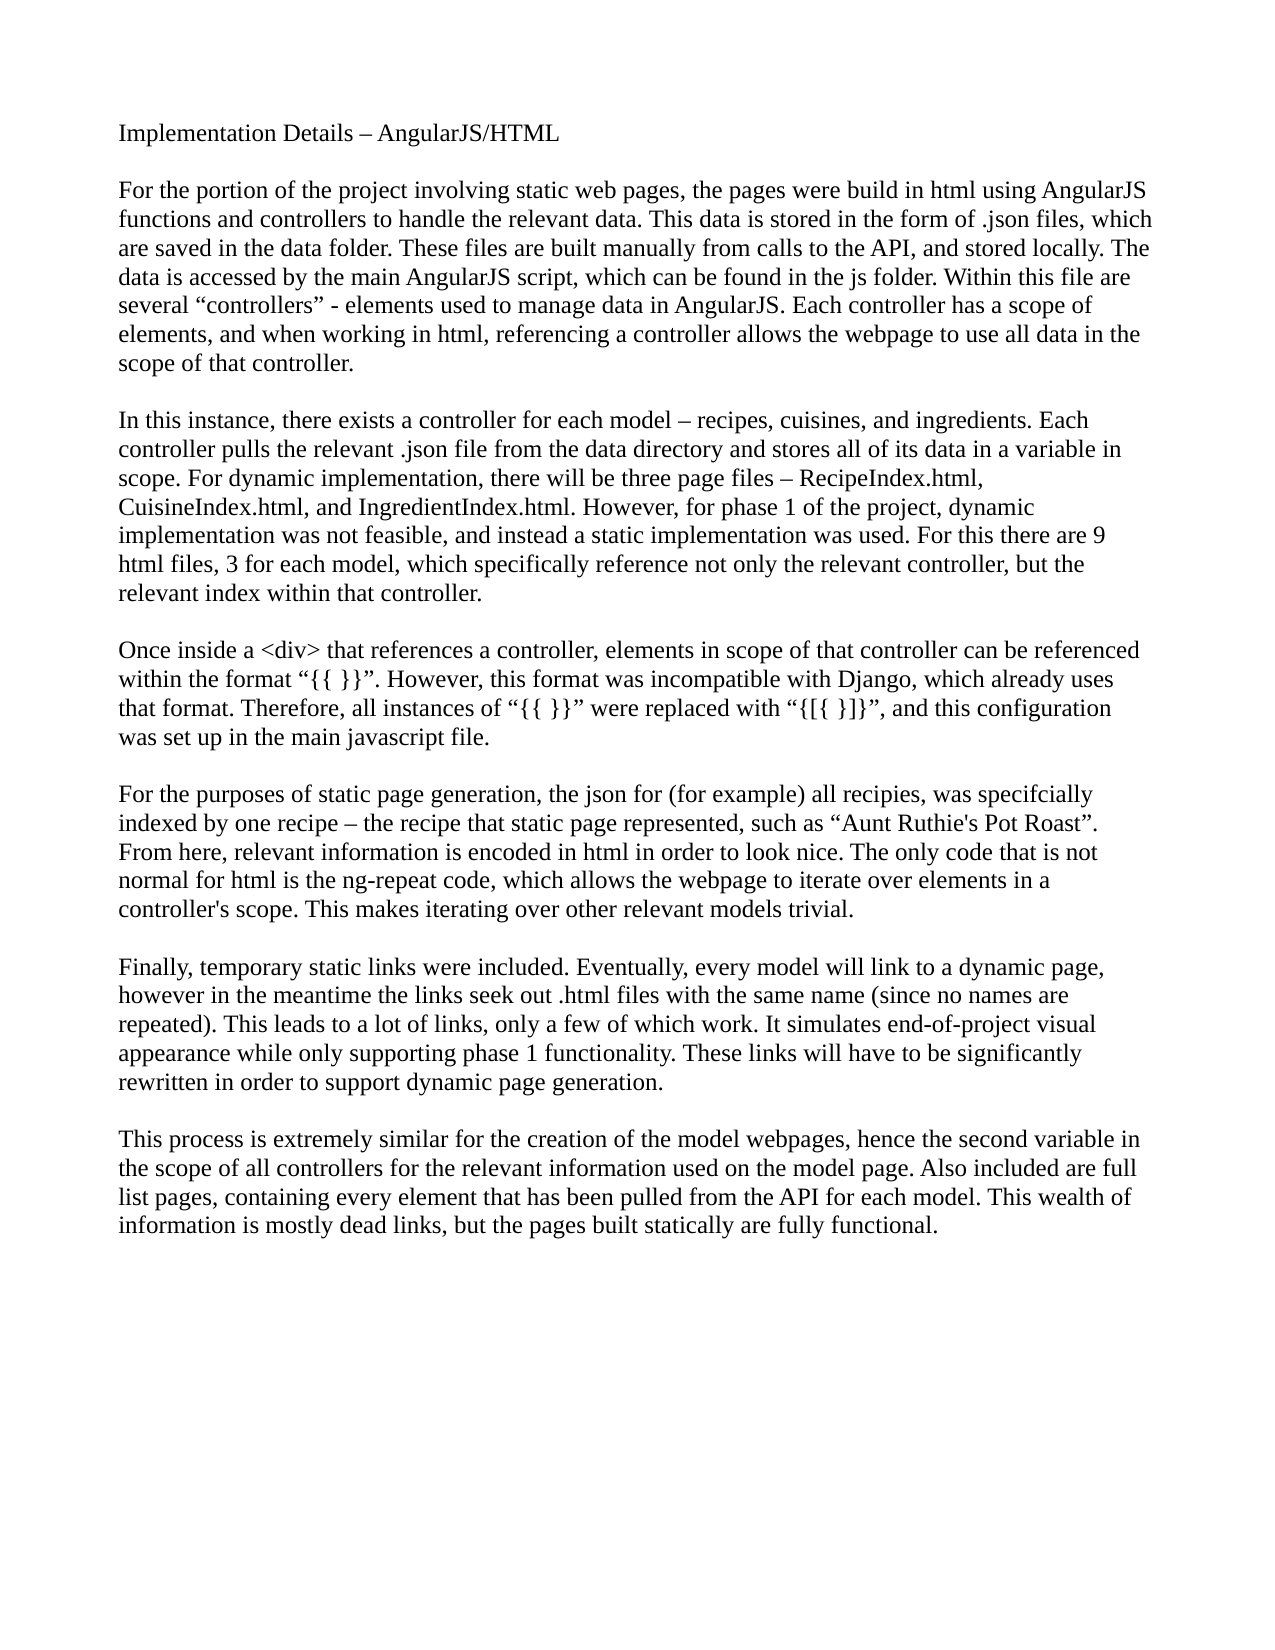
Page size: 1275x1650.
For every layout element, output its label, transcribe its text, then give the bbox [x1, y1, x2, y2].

text This process is extremely similar for the creation of the model webpages, hence the second variable in the scope of all controllers for the relevant information used on the model page. Also included are full list pages, containing every element that has been pulled from the API for each model. This wealth of information is mostly dead links, but the pages built statically are fully functional. [118, 1124, 1157, 1239]
text In this instance, there exists a controller for each model – recipes, cuisines, and ingredients. Each controller pulls the relevant .json file from the data directory and stores all of its data in a variable in scope. For dynamic implementation, there will be three page files – RecipeIndex.html, CuisineIndex.html, and IngredientIndex.html. However, for phase 1 of the project, dynamic implementation was not feasible, and instead a static implementation was used. For this there are 9 html files, 3 for each model, which specifically reference not only the relevant controller, but the relevant index within that controller. [118, 406, 1157, 607]
text For the purposes of static page generation, the json for (for example) all recipies, was specifcially indexed by one recipe – the recipe that static page represented, such as “Aunt Ruthie's Pot Roast”. From here, relevant information is encoded in html in order to look nice. The only code that is not normal for html is the ng-repeat code, which allows the webpage to iterate over elements in a controller's scope. This makes iterating over other relevant models trivial. [118, 779, 1157, 923]
text Finally, temporary static links were included. Eventually, every model will link to a dynamic page, however in the meantime the links seek out .html files with the same name (since no names are repeated). This leads to a lot of links, only a few of which work. It simulates end-of-project visual appearance while only supporting phase 1 functionality. These links will have to be significantly rewritten in order to support dynamic page generation. [118, 952, 1157, 1096]
text Implementation Details – AngularJS/HTML [118, 118, 1157, 147]
text For the portion of the project involving static web pages, the pages were build in html using AngularJS functions and controllers to handle the relevant data. This data is stored in the form of .json files, which are saved in the data folder. These files are built manually from calls to the API, and stored locally. The data is accessed by the main AngularJS script, which can be found in the js folder. Within this file are several “controllers” - elements used to manage data in AngularJS. Each controller has a scope of elements, and when working in html, referencing a controller allows the webpage to use all data in the scope of that controller. [118, 176, 1157, 377]
text Once inside a <div> that references a controller, elements in scope of that controller can be referenced within the format “{{ }}”. However, this format was incompatible with Django, which already uses that format. Therefore, all instances of “{{ }}” were replaced with “{[{ }]}”, and this configuration was set up in the main javascript file. [118, 636, 1157, 751]
